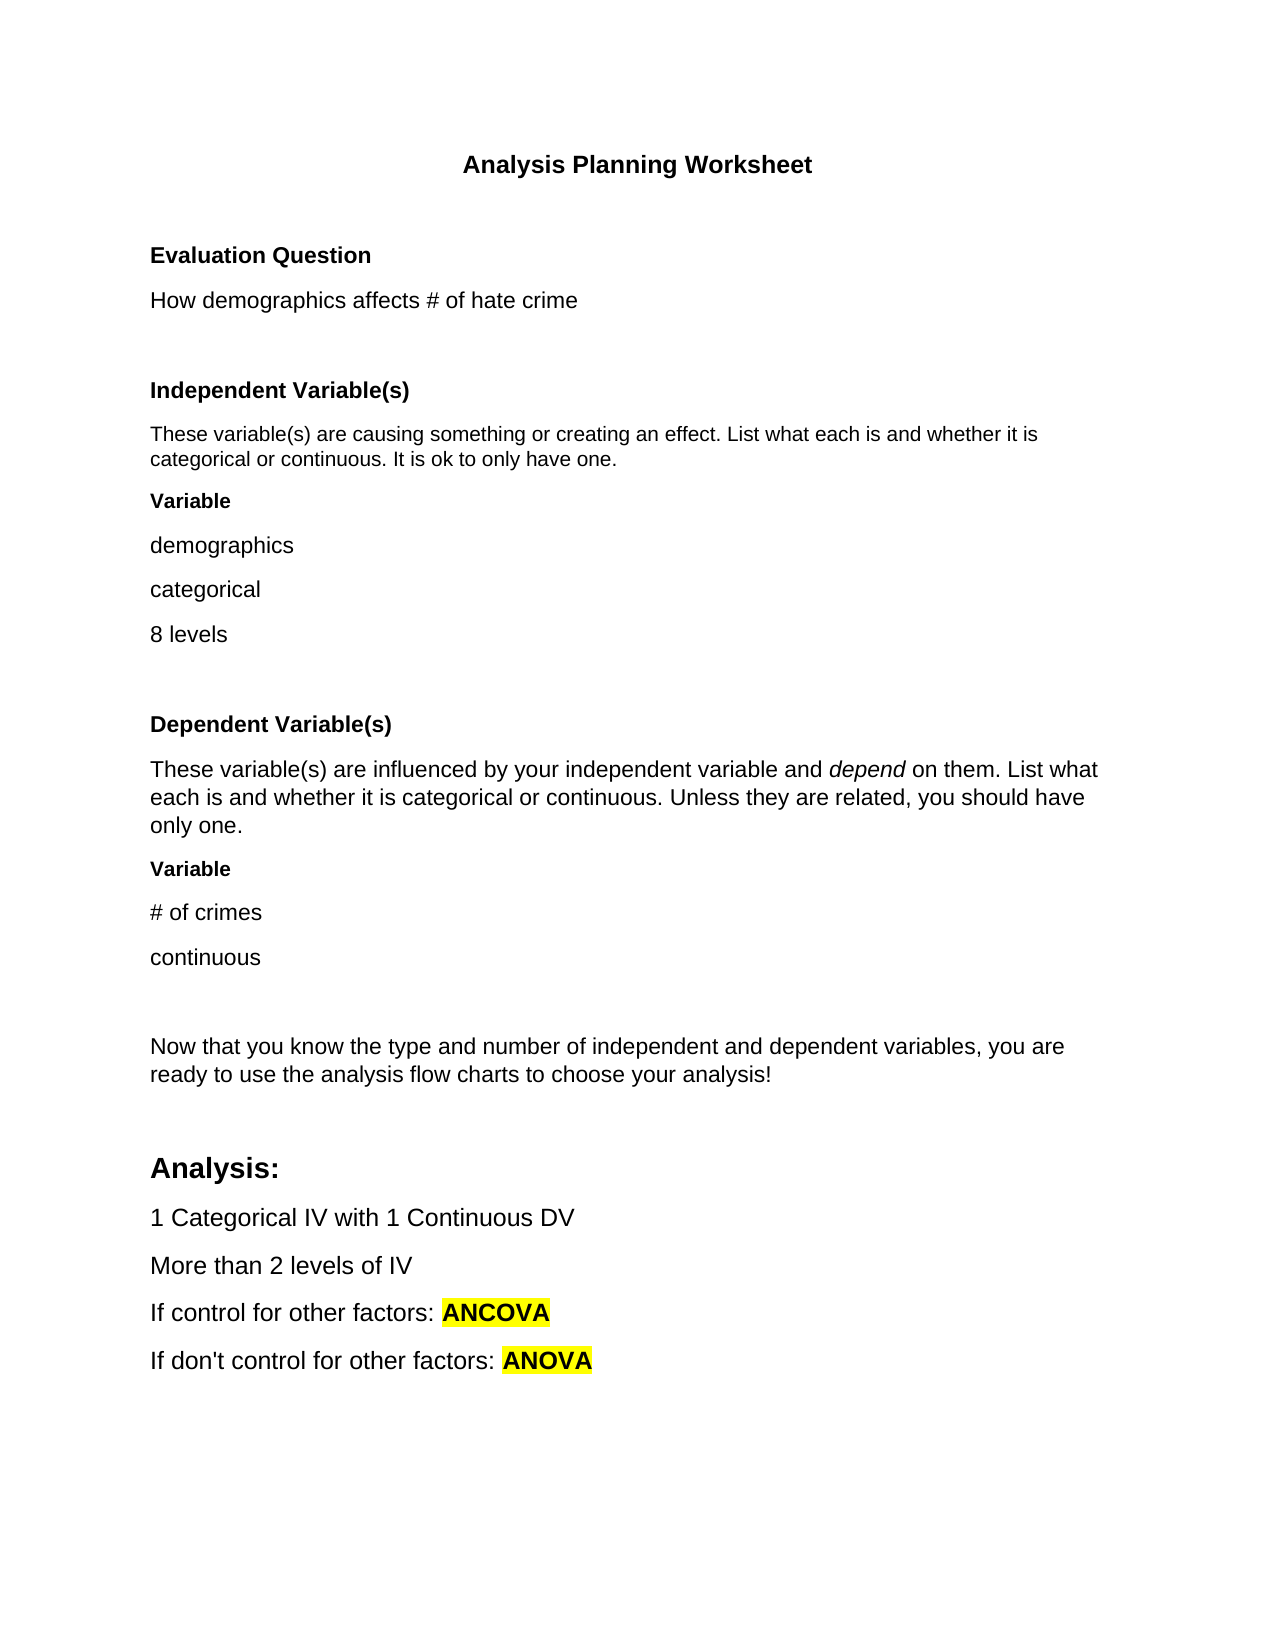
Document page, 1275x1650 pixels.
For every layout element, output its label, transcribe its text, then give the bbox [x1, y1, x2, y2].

text continuous [150, 944, 1125, 970]
text Variable [150, 857, 1125, 881]
text These variable(s) are influenced by your independent variable and depend on them. List what each is and whether it is categorical or continuous. Unless they are related, you should have only one. [150, 756, 1125, 838]
text Independent Variable(s) [150, 377, 1125, 403]
text Now that you know the type and number of independent and dependent variables, you are ready to use the analysis flow charts to choose your analysis! [150, 1033, 1125, 1088]
text These variable(s) are causing something or creating an effect. List what each is and whether it is categorical or continuous. It is ok to only have one. [150, 421, 1125, 471]
text categorical [150, 576, 1125, 603]
text Evaluation Question [150, 242, 1125, 268]
text Dependent Variable(s) [150, 711, 1125, 737]
text # of crimes [150, 899, 1125, 925]
text More than 2 levels of IV [150, 1251, 1125, 1279]
text demographics [150, 532, 1125, 558]
text Analysis: [150, 1151, 1125, 1184]
text Analysis Planning Worksheet [150, 150, 1125, 179]
text If control for other factors: ANCOVA [150, 1298, 1125, 1327]
text 8 levels [150, 621, 1125, 647]
text How demographics affects # of hate crime [150, 287, 1125, 313]
text 1 Categorical IV with 1 Continuous DV [150, 1203, 1125, 1232]
text Variable [150, 489, 1125, 513]
text If don't control for other factors: ANOVA [150, 1346, 1125, 1374]
